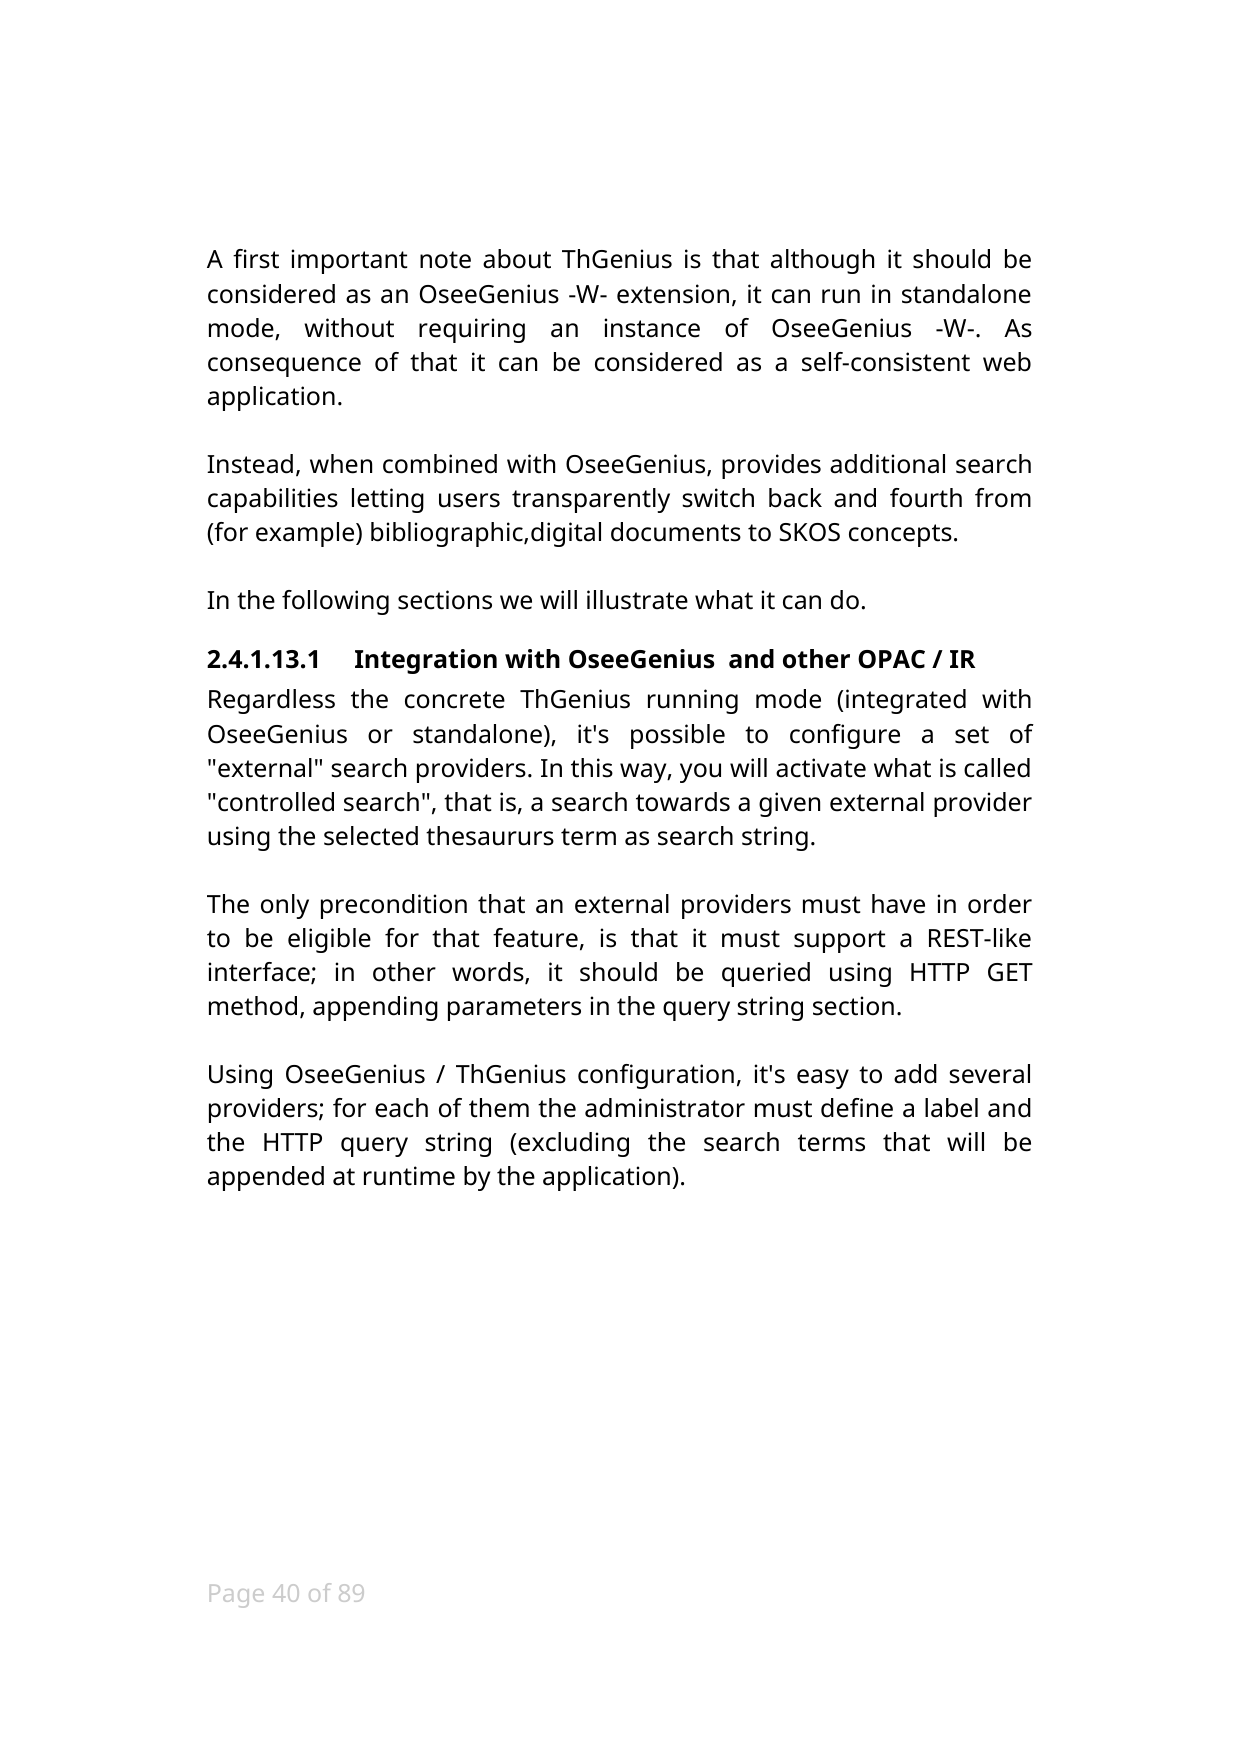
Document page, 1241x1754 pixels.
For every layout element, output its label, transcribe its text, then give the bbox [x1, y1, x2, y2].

text The only precondition that an external providers must have in order to be eligible for that feature, is that it must support a REST-like interface; in other words, it should be queried using HTTP GET method, appending parameters in the query string section. [207, 887, 1033, 1023]
text A first important note about ThGenius is that although it should be considered as an OseeGenius -W- extension, it can run in standalone mode, without requiring an instance of OseeGenius -W-. As consequence of that it can be considered as a self-consistent web application. [207, 242, 1033, 412]
subtitle Integration with OseeGenius and other OPAC / IR [207, 642, 1033, 676]
text In the following sections we will illustrate what it can do. [207, 583, 1033, 617]
text Regardless the concrete ThGenius running mode (integrated with OseeGenius or standalone), it's possible to configure a set of "external" search providers. In this way, you will activate what is called "controlled search", that is, a search towards a given external provider using the selected thesaururs term as search string. [207, 682, 1033, 852]
text Using OseeGenius / ThGenius configuration, it's easy to add several providers; for each of them the administrator must define a label and the HTTP query string (excluding the search terms that will be appended at runtime by the application). [207, 1057, 1033, 1193]
text Instead, when combined with OseeGenius, provides additional search capabilities letting users transparently switch back and fourth from (for example) bibliographic,digital documents to SKOS concepts. [207, 447, 1033, 549]
